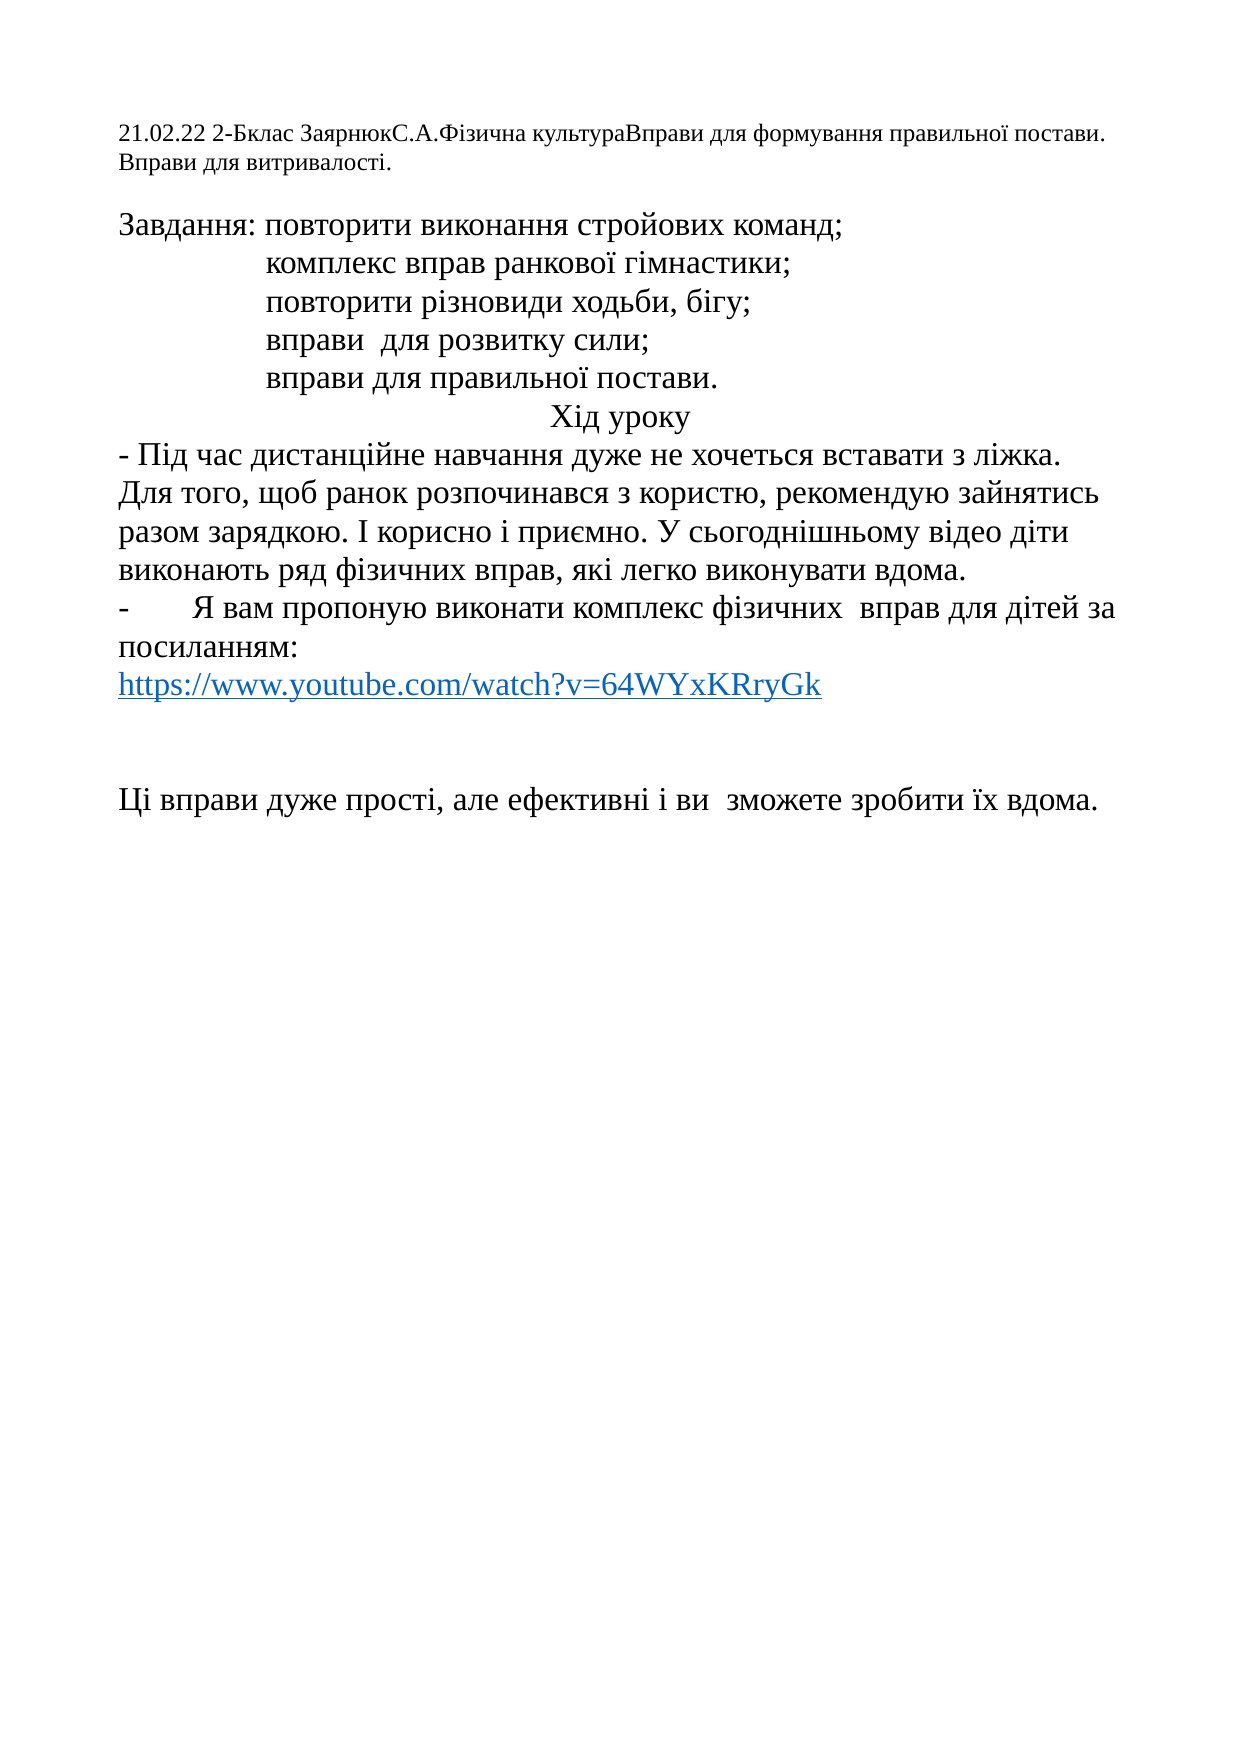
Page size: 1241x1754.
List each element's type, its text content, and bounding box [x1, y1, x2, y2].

text 21.02.22 2-Бклас ЗаярнюкС.А.Фізична культураВправи для формування правильної постави. Вправи для витривалості. [118, 118, 1122, 176]
text комплекс вправ ранкової гімнастики; [192, 243, 1122, 281]
text Хід уроку [118, 396, 1122, 434]
text - Я вам пропоную виконати комплекс фізичних вправ для дітей за посиланням: [118, 588, 1122, 664]
text Ці вправи дуже прості, але ефективні і ви зможете зробити їх вдома. [118, 779, 1122, 818]
text вправи для розвитку сили; [192, 319, 1122, 358]
text https://www.youtube.com/watch?v=64WYxKRryGk [118, 664, 1122, 703]
text вправи для правильної постави. [192, 358, 1122, 396]
text повторити різновиди ходьби, бігу; [192, 281, 1122, 319]
text Завдання: повторити виконання стройових команд; [118, 204, 1122, 243]
text - Під час дистанційне навчання дуже не хочеться вставати з ліжка. Для того, щоб ранок розпочинався з користю, рекомендую зайнятись разом зарядкою. І корисно і приємно. У сьогоднішньому відео діти виконають ряд фізичних вправ, які легко виконувати вдома. [118, 434, 1122, 588]
